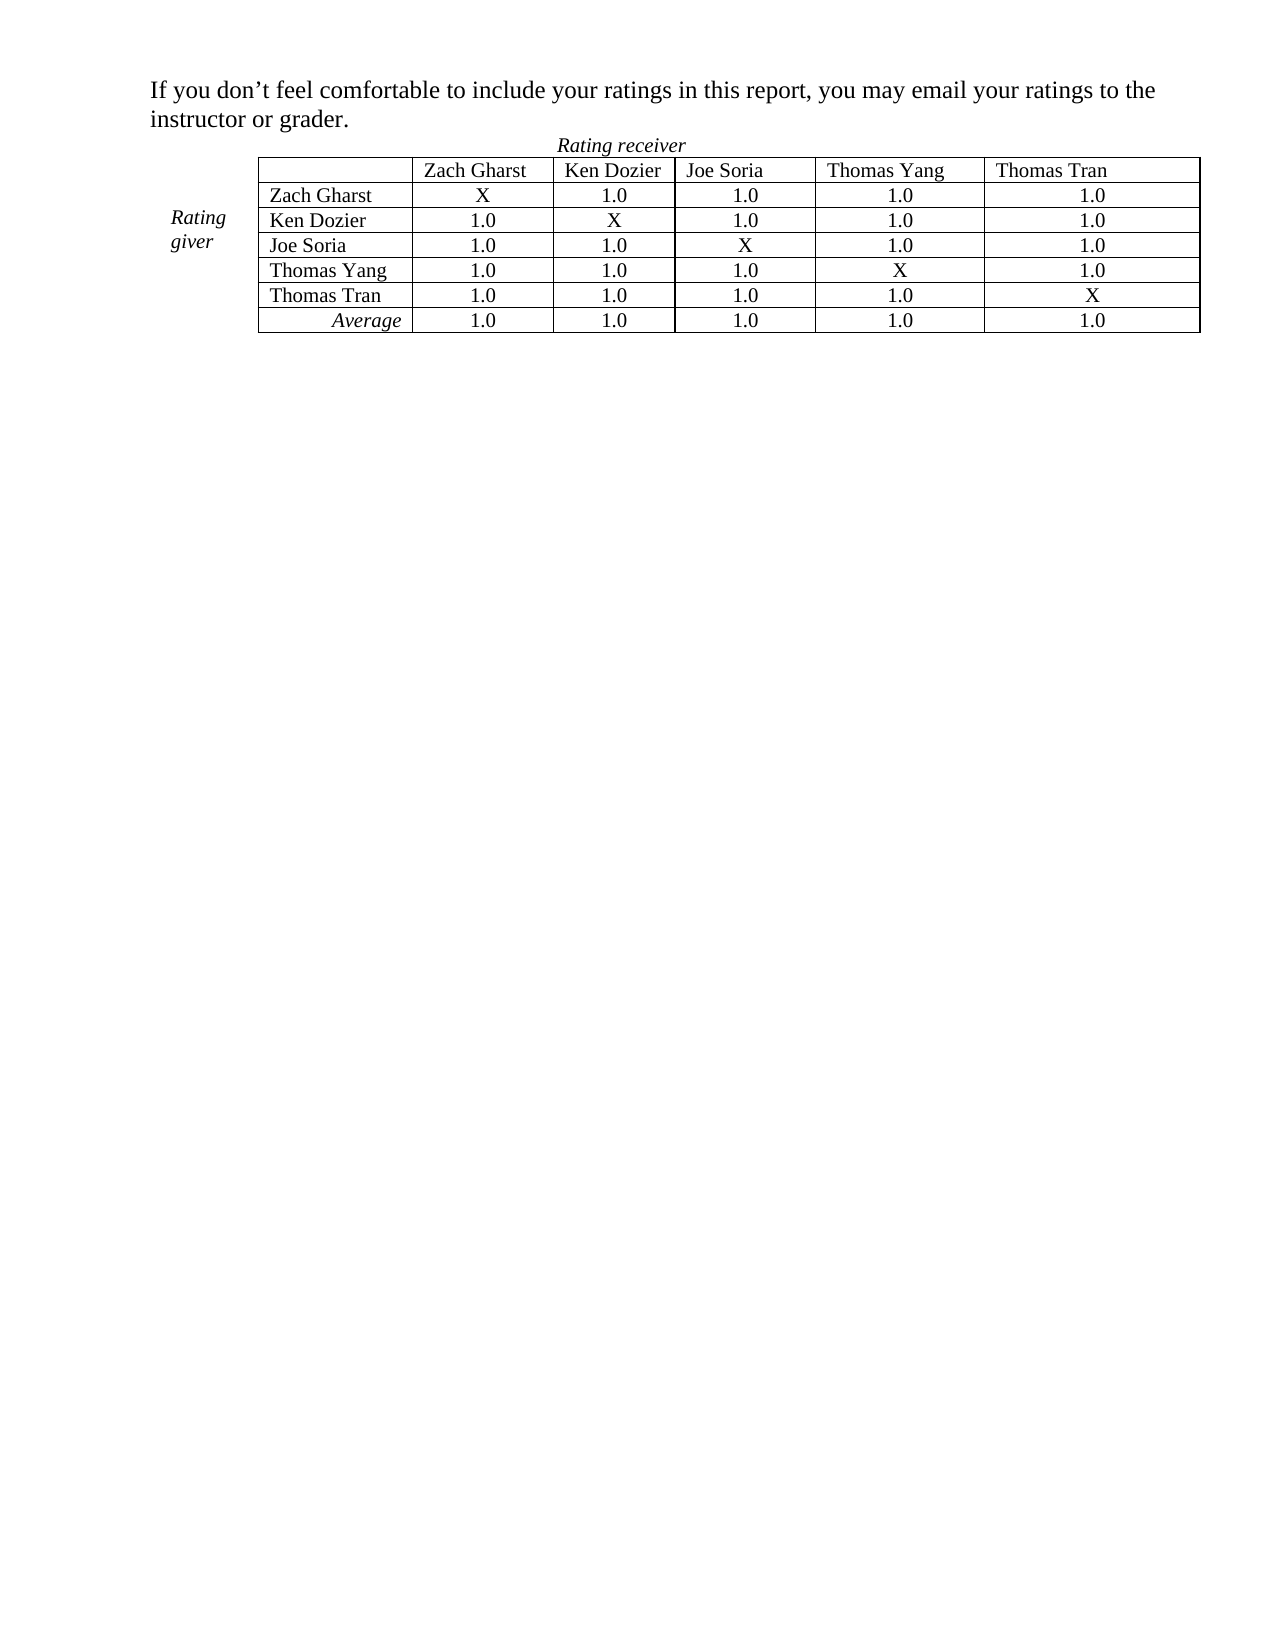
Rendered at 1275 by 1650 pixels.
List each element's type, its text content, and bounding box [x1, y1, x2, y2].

table_cell 1.0 [676, 283, 815, 307]
table_cell 1.0 [554, 283, 674, 307]
table_header Rating giver [159, 133, 258, 282]
table_cell 1.0 [554, 183, 674, 207]
table_cell Joe Soria [676, 158, 815, 182]
table_cell 1.0 [985, 308, 1199, 332]
table_cell X [554, 208, 674, 232]
table_cell 1.0 [985, 208, 1199, 232]
table_cell Thomas Yang [259, 258, 412, 282]
table_cell [159, 307, 258, 332]
table_cell 1.0 [554, 308, 674, 332]
table_cell 1.0 [816, 308, 984, 332]
table_cell [159, 282, 258, 307]
table_cell 1.0 [413, 308, 553, 332]
table_cell Average [259, 308, 412, 332]
table_cell 1.0 [985, 258, 1199, 282]
table_cell 1.0 [413, 208, 553, 232]
table_cell X [816, 258, 984, 282]
table_cell 1.0 [816, 283, 984, 307]
table_cell 1.0 [985, 183, 1199, 207]
table_cell Thomas Tran [985, 158, 1199, 182]
table_cell 1.0 [676, 183, 815, 207]
table_cell X [985, 283, 1199, 307]
table_cell [259, 158, 412, 182]
table_header [984, 133, 1200, 157]
table_cell 1.0 [413, 258, 553, 282]
table_cell Zach Gharst [259, 183, 412, 207]
table_cell Ken Dozier [554, 158, 674, 182]
table_cell 1.0 [676, 258, 815, 282]
table_cell 1.0 [413, 233, 553, 257]
table_cell 1.0 [413, 283, 553, 307]
table_cell 1.0 [816, 183, 984, 207]
table_cell Joe Soria [259, 233, 412, 257]
table_cell X [413, 183, 553, 207]
table_cell 1.0 [676, 308, 815, 332]
table_cell 1.0 [554, 258, 674, 282]
table_cell 1.0 [554, 233, 674, 257]
table_cell Ken Dozier [259, 208, 412, 232]
table_cell 1.0 [816, 208, 984, 232]
table_cell Thomas Yang [816, 158, 984, 182]
table_cell X [676, 233, 815, 257]
table_cell 1.0 [676, 208, 815, 232]
table_cell 1.0 [816, 233, 984, 257]
text If you don’t feel comfortable to include your ratings in this report, you may email your ratings to the instructor or grader. [150, 75, 1200, 132]
table_cell Zach Gharst [413, 158, 553, 182]
table_header Rating receiver [258, 133, 984, 157]
table_cell Thomas Tran [259, 283, 412, 307]
table_cell 1.0 [985, 233, 1199, 257]
